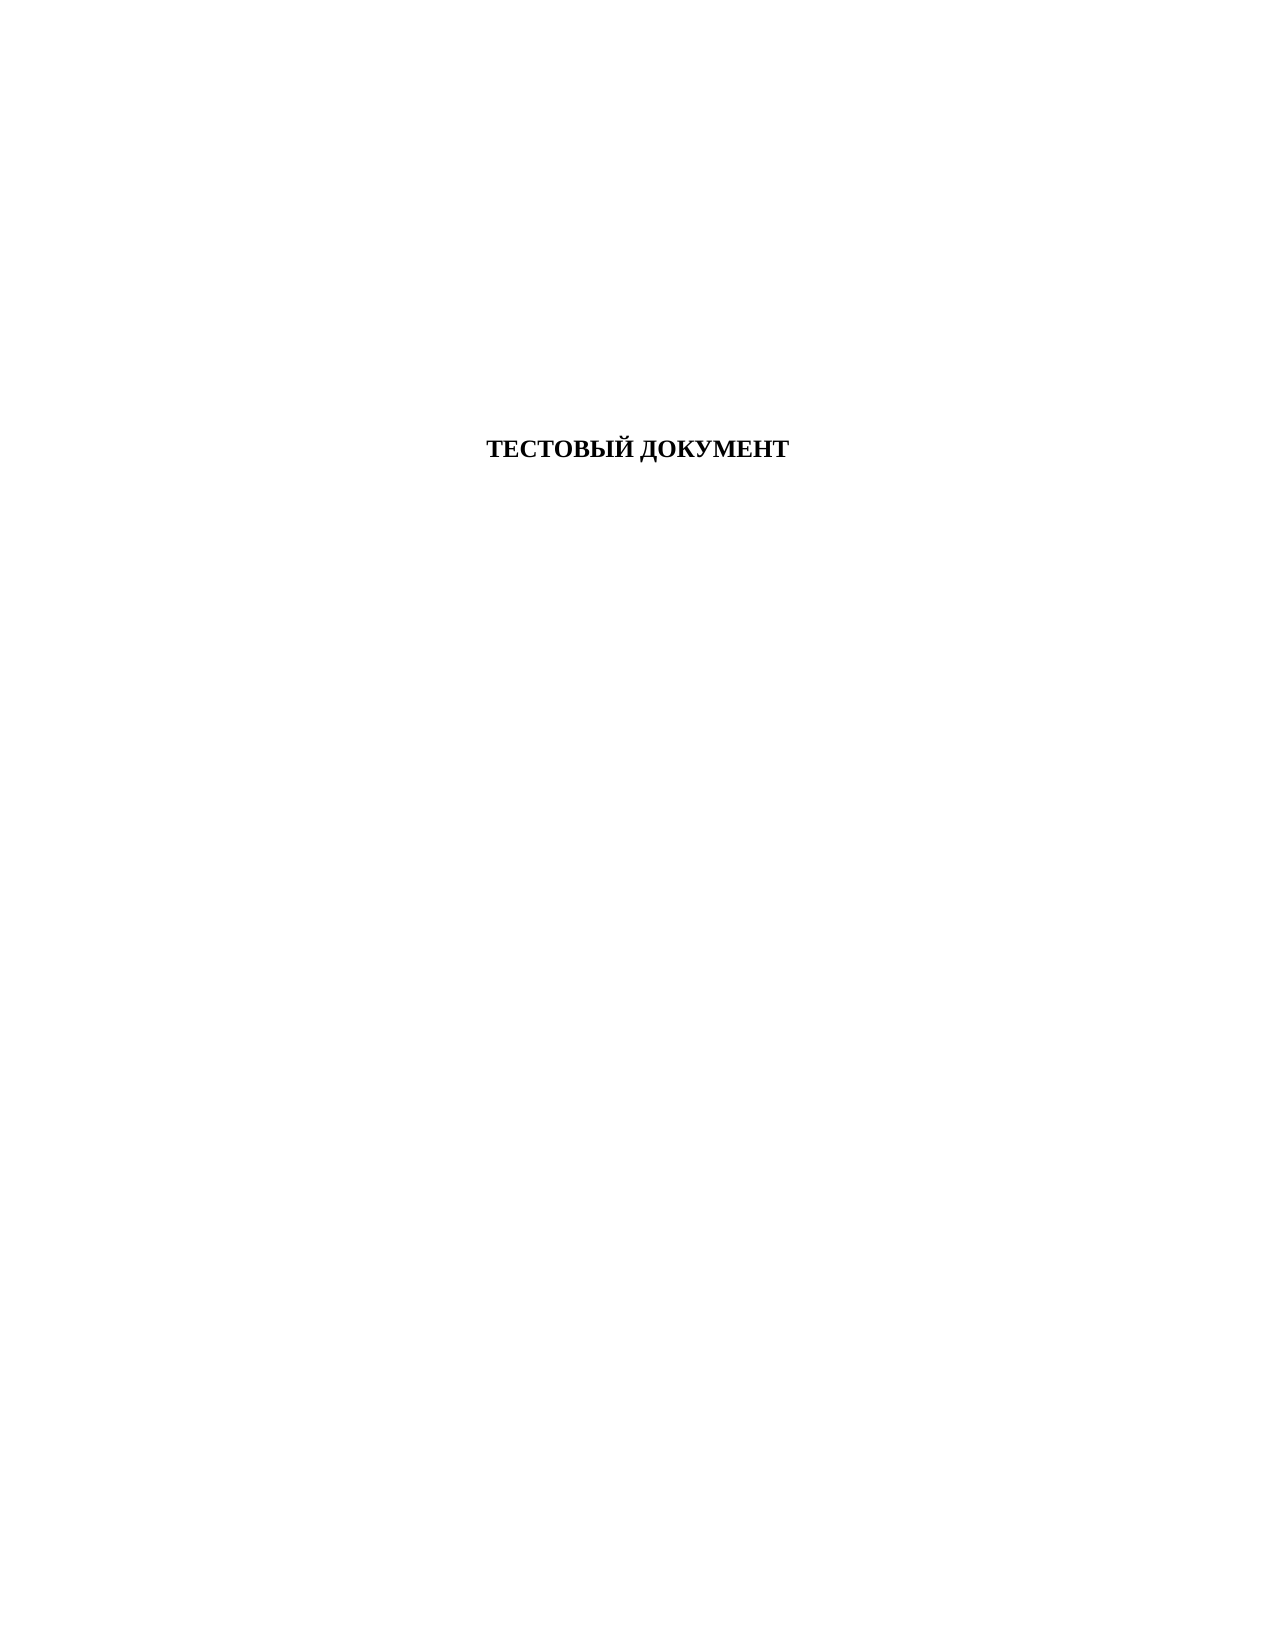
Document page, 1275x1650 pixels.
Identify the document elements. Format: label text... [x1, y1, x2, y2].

text ТЕСТОВЫЙ ДОКУМЕНТ [118, 434, 1157, 463]
